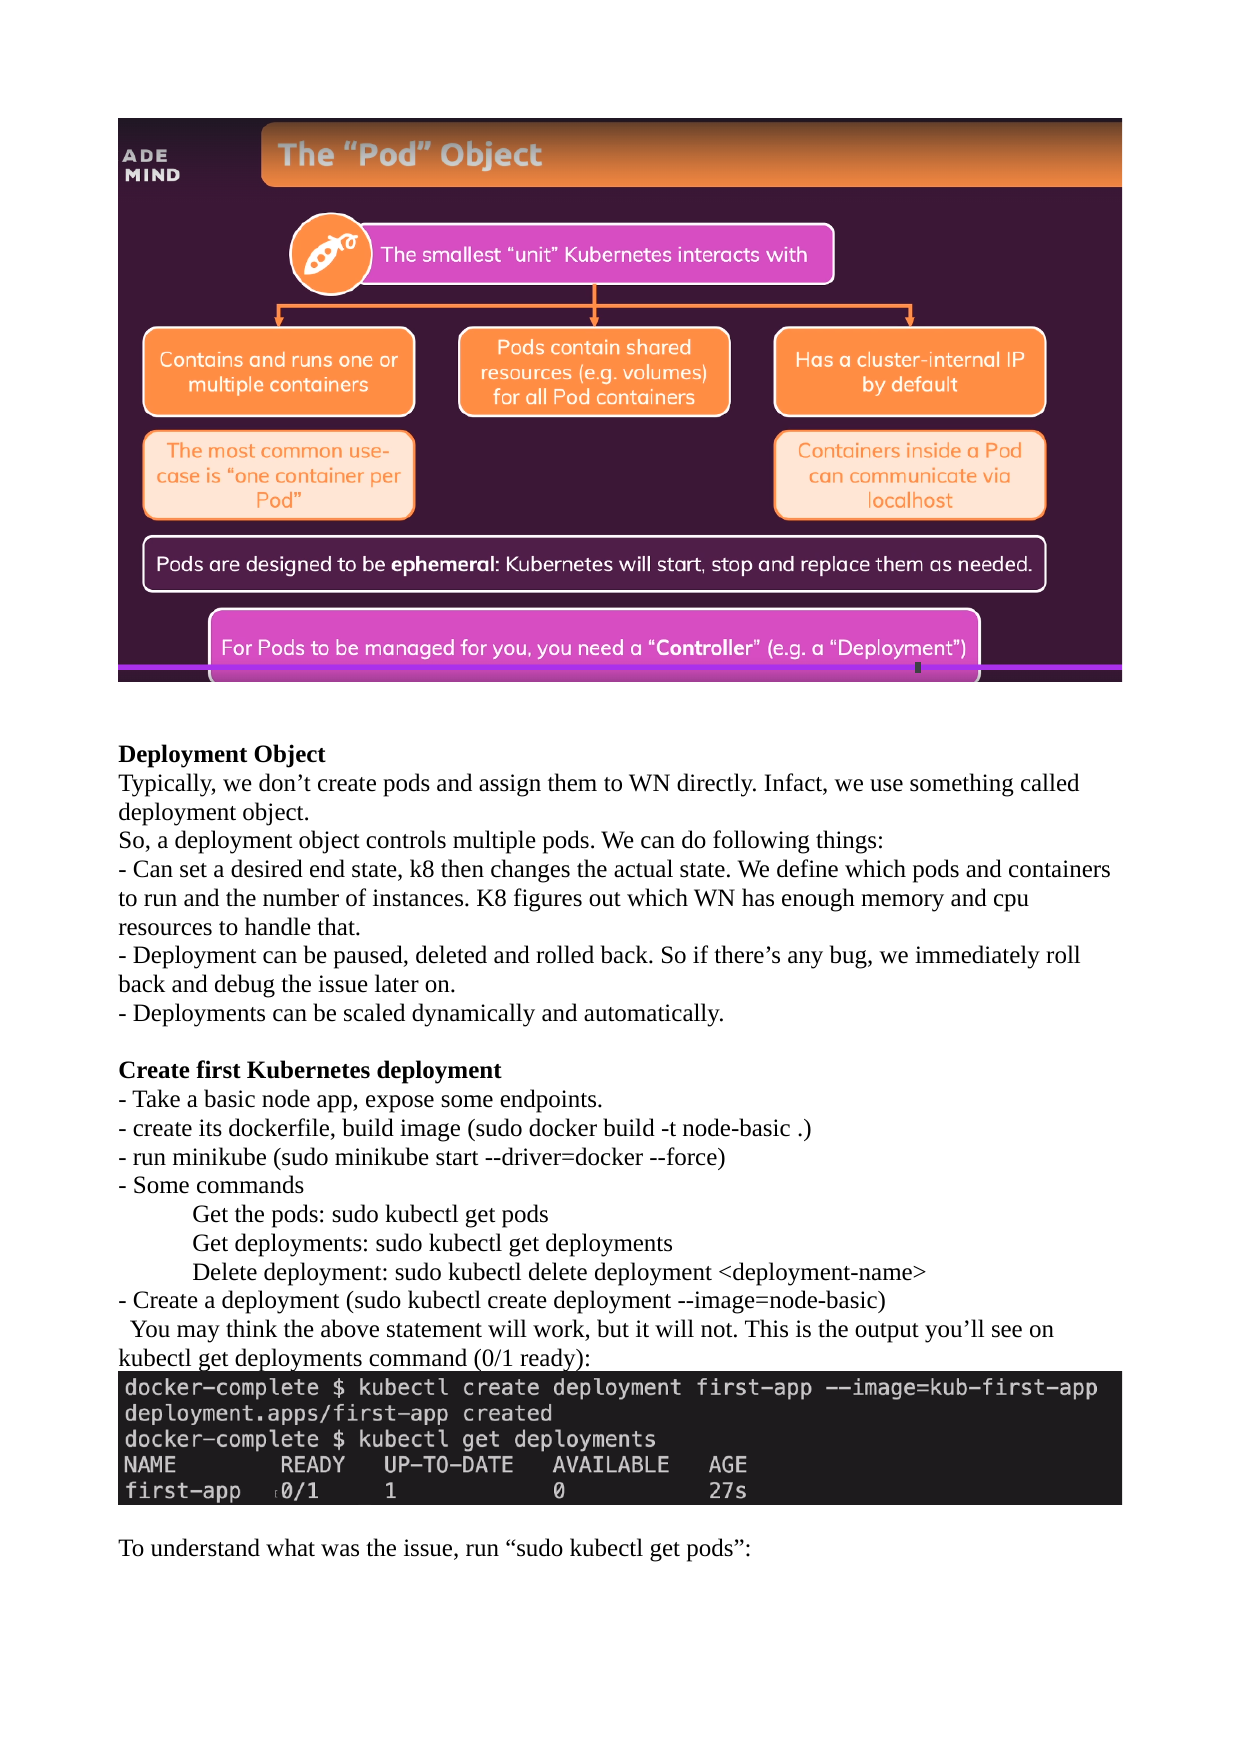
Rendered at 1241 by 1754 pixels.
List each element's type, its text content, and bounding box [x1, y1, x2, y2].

text You may think the above statement will work, but it will not. This is the output you’ll see on kubectl get deployments command (0/1 ready): [118, 1314, 1122, 1371]
text - Create a deployment (sudo kubectl create deployment --image=node-basic) [118, 1286, 1122, 1314]
text - Take a basic node app, expose some endpoints. [118, 1084, 1122, 1113]
text Get deployments: sudo kubectl get deployments [118, 1228, 1122, 1257]
text - run minikube (sudo minikube start --driver=docker --force) [118, 1142, 1122, 1171]
picture [118, 118, 1123, 682]
text - Deployment can be paused, deleted and rolled back. So if there’s any bug, we immediately roll back and debug the issue later on. [118, 941, 1122, 998]
text So, a deployment object controls multiple pods. We can do following things: [118, 826, 1122, 854]
text Typically, we don’t create pods and assign them to WN directly. Infact, we use something called deployment object. [118, 768, 1122, 826]
text - Deployments can be scaled dynamically and automatically. [118, 998, 1122, 1027]
picture [118, 1371, 1123, 1505]
text - Can set a desired end state, k8 then changes the actual state. We define which pods and containers to run and the number of instances. K8 figures out which WN has enough memory and cpu resources to handle that. [118, 854, 1122, 941]
text Delete deployment: sudo kubectl delete deployment <deployment-name> [118, 1257, 1122, 1286]
text Create first Kubernetes deployment [118, 1056, 1122, 1084]
text Deployment Object [118, 682, 1122, 768]
text - create its dockerfile, build image (sudo docker build -t node-basic .) [118, 1113, 1122, 1142]
text - Some commands [118, 1171, 1122, 1199]
text To understand what was the issue, run “sudo kubectl get pods”: [118, 1505, 1122, 1562]
text Get the pods: sudo kubectl get pods [118, 1199, 1122, 1228]
